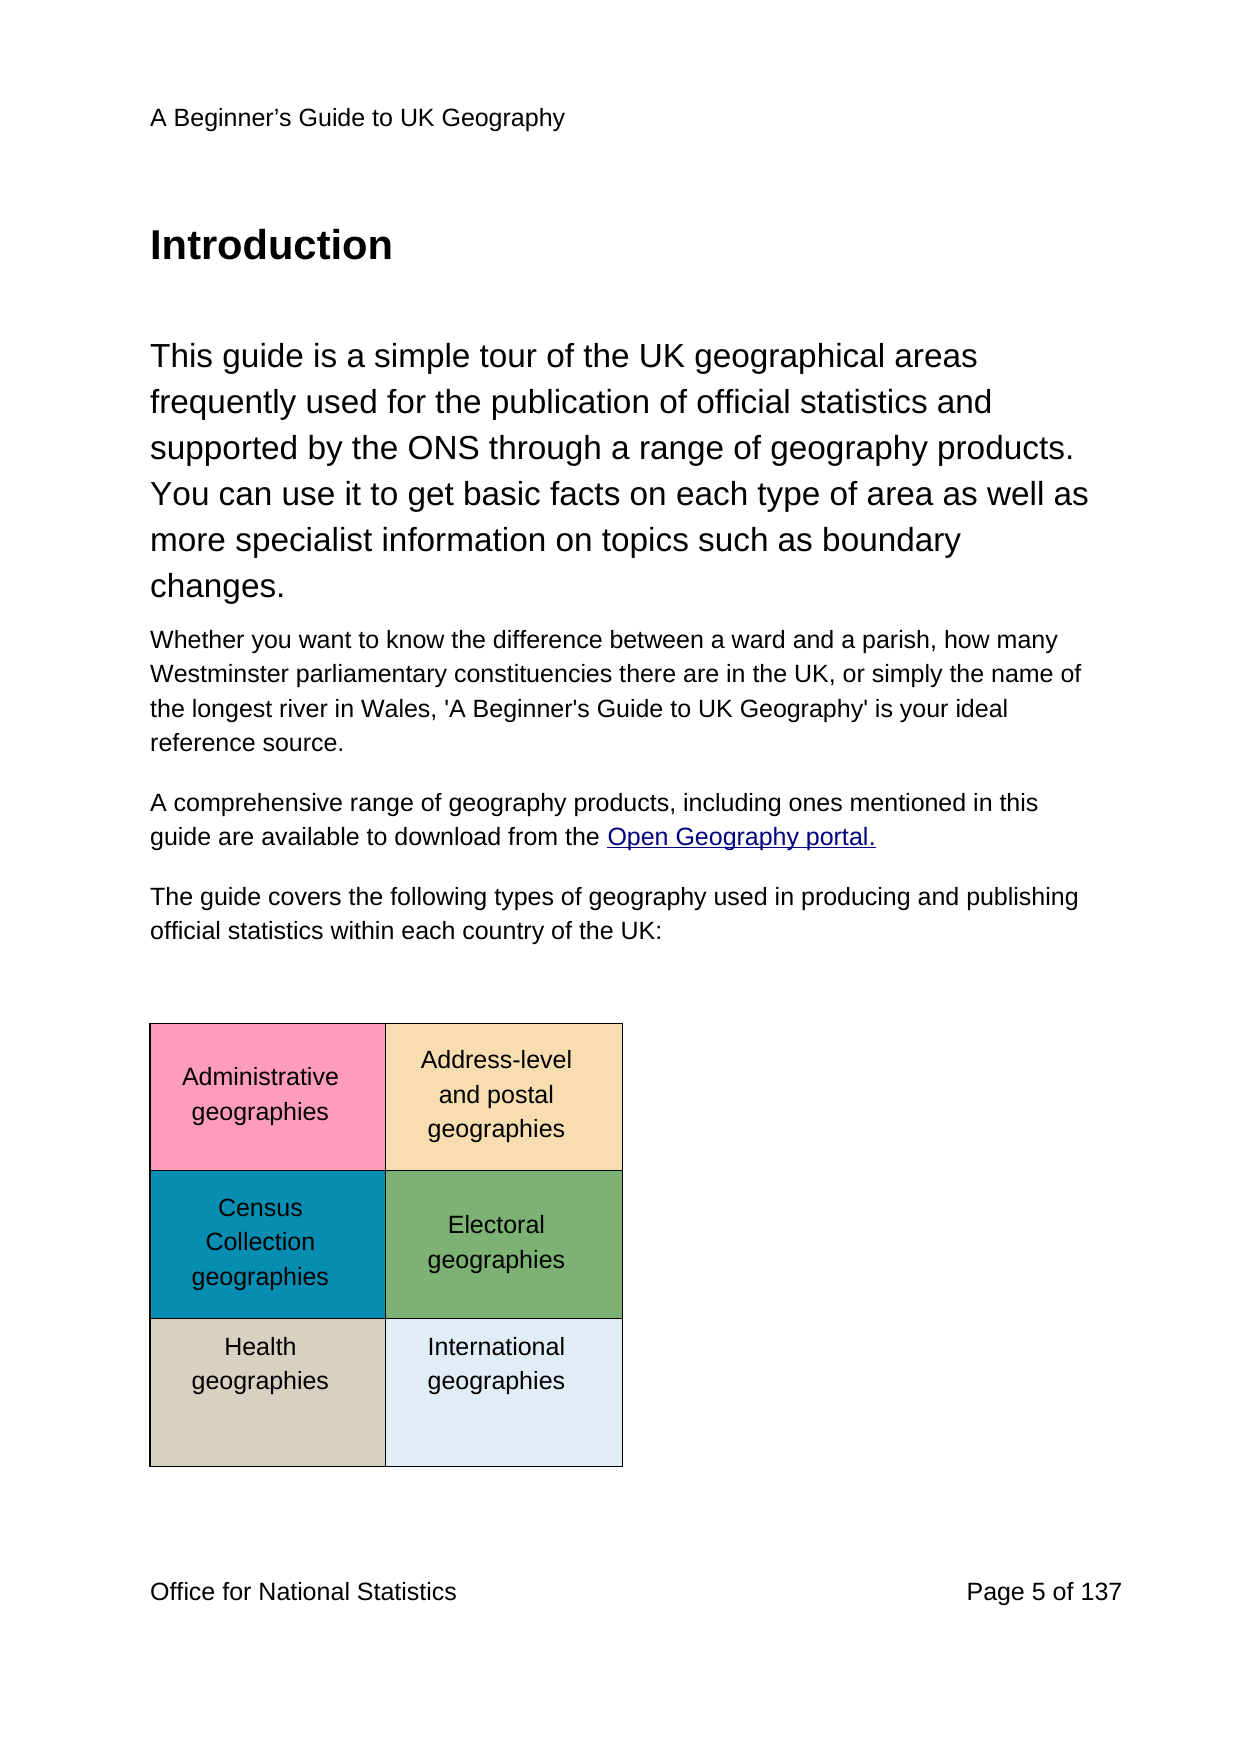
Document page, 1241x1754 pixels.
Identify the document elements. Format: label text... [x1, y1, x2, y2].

subtitle This guide is a simple tour of the UK geographical areas frequently used for the publication of official statistics and supported by the ONS through a range of geography products. You can use it to get basic facts on each type of area as well as more specialist information on topics such as boundary changes. [150, 336, 1095, 604]
table_cell Census Collection geographies [151, 1171, 385, 1318]
table_cell Electoral geographies [386, 1171, 622, 1318]
subtitle Introduction [150, 220, 1122, 268]
text The guide covers the following types of geography used in producing and publishing official statistics within each country of the UK: [150, 882, 1095, 945]
text Whether you want to know the difference between a ward and a parish, how many Westminster parliamentary constituencies there are in the UK, or simply the name of the longest river in Wales, 'A Beginner's Guide to UK Geography' is your ideal reference source. [150, 625, 1095, 757]
table_cell International geographies [386, 1319, 622, 1466]
table_cell Health geographies [151, 1319, 385, 1466]
table_header [623, 1023, 1121, 1466]
text A comprehensive range of geography products, including ones mentioned in this guide are available to download from the Open Geography portal. [150, 788, 1095, 851]
table_header Administrative geographies [151, 1024, 385, 1170]
table_header Address-level and postal geographies [386, 1024, 622, 1170]
